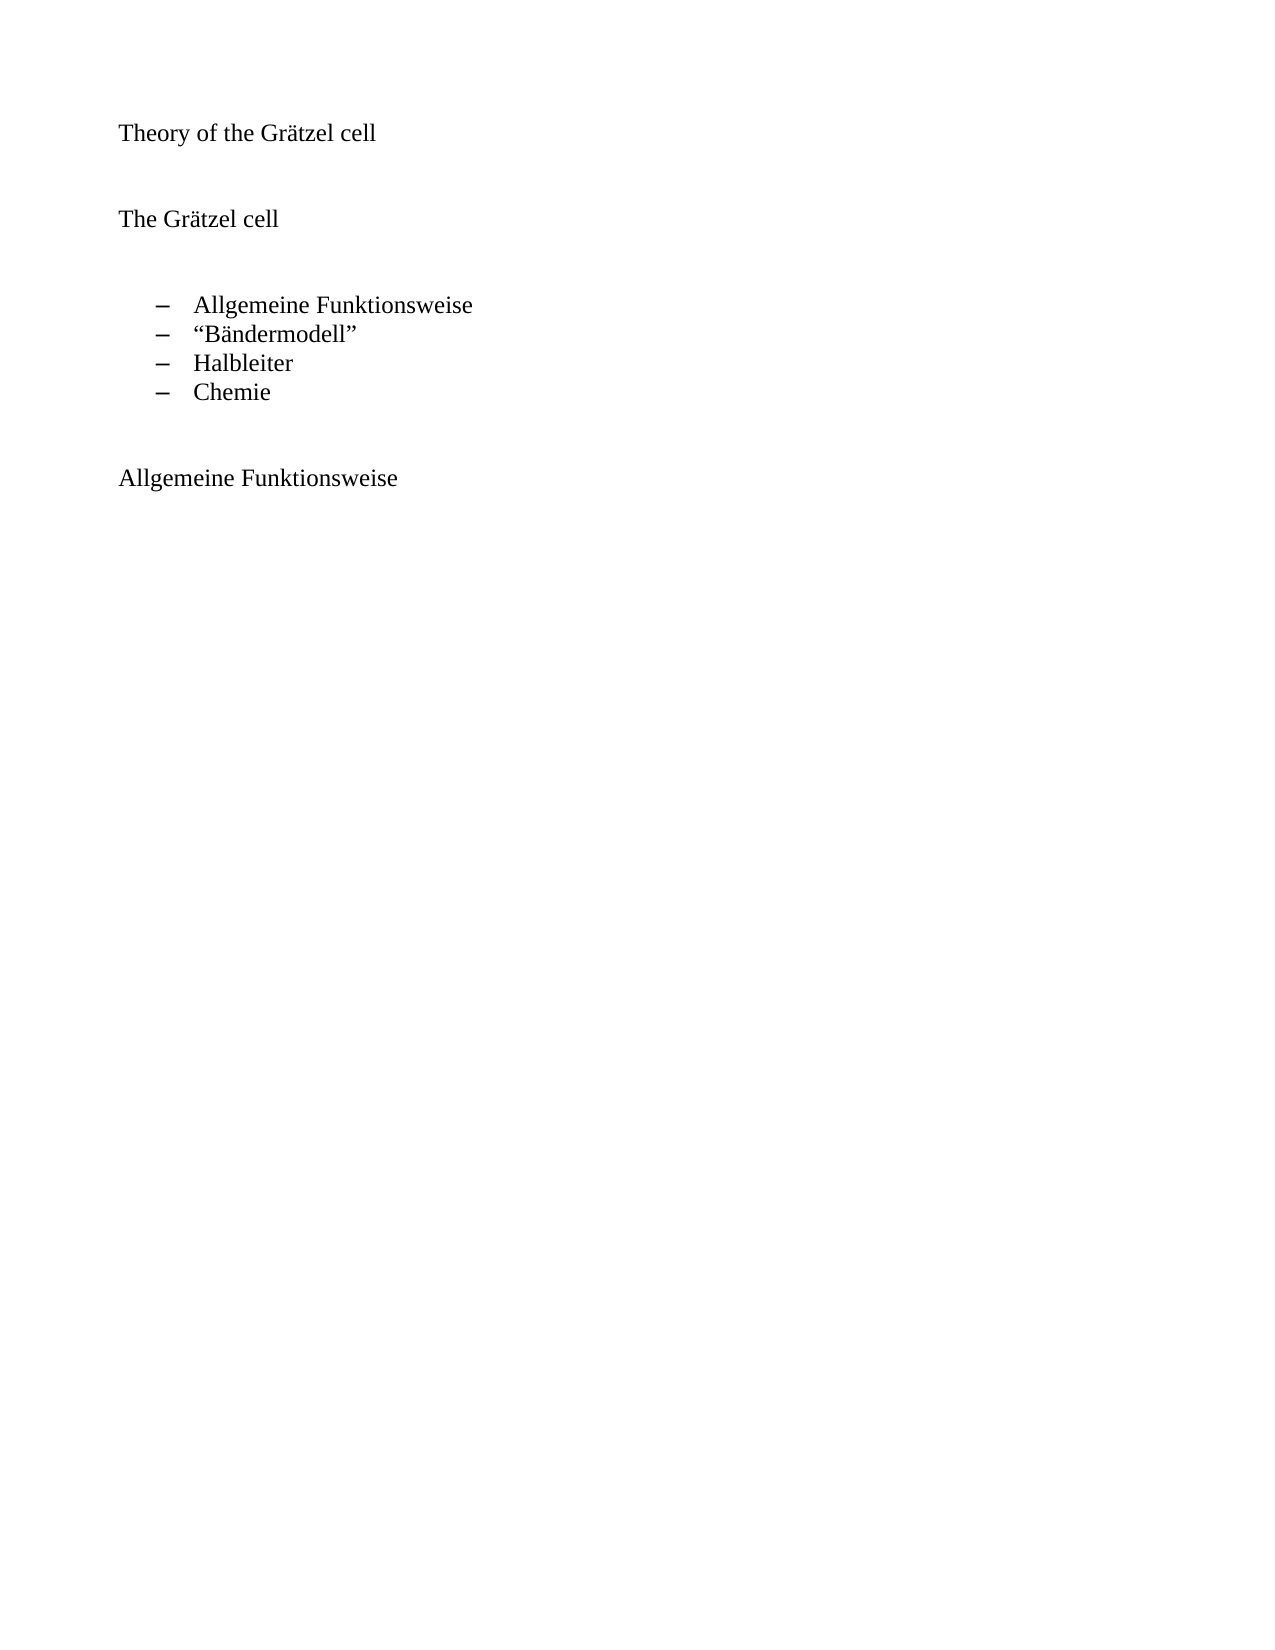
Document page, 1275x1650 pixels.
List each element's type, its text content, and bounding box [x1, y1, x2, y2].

text Allgemeine Funktionsweise [118, 463, 1157, 492]
text Theory of the Grätzel cell [118, 118, 1157, 147]
list Halbleiter [156, 348, 1157, 377]
text The Grätzel cell [118, 204, 1157, 233]
list Chemie [156, 377, 1157, 406]
list Allgemeine Funktionsweise [156, 291, 1157, 319]
list “Bändermodell” [156, 319, 1157, 348]
